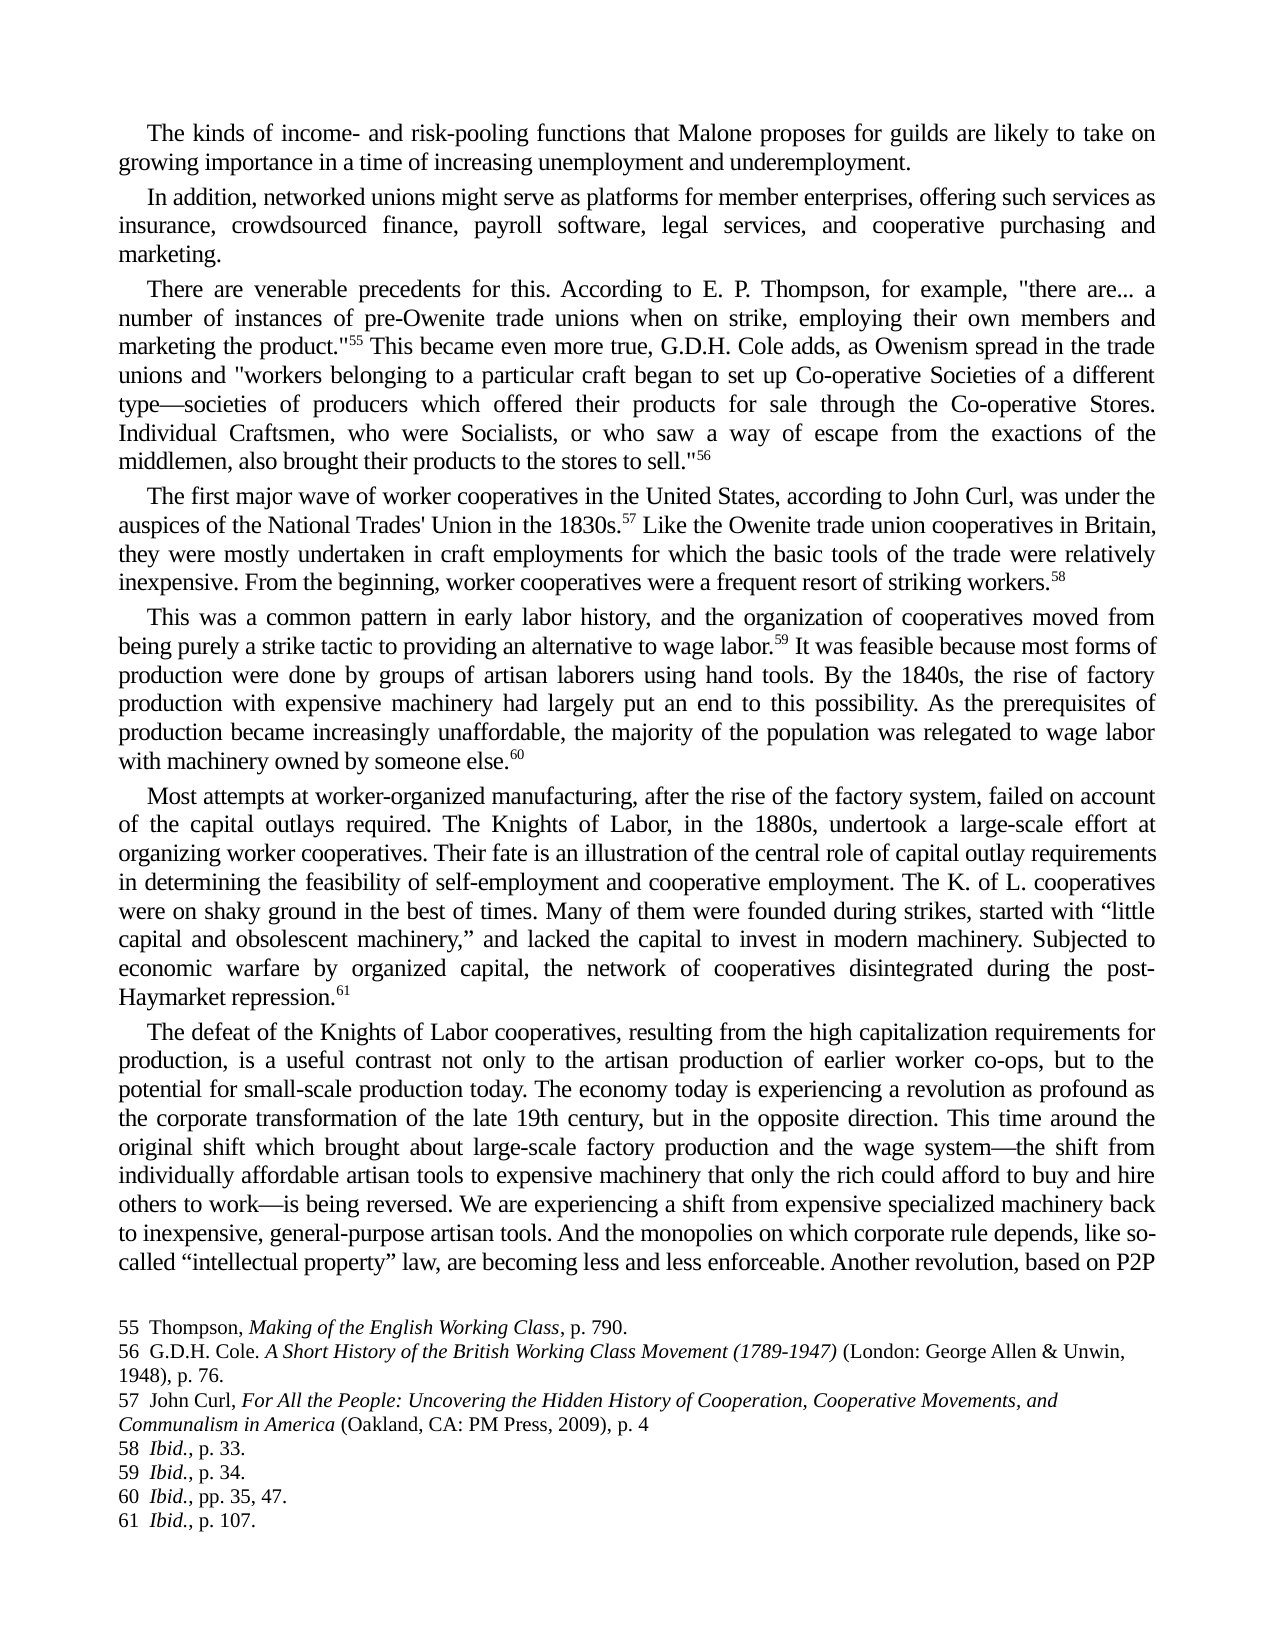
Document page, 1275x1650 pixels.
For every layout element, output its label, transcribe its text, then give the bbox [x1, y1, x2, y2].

text There are venerable precedents for this. According to E. P. Thompson, for example, "there are... a number of instances of pre-Owenite trade unions when on strike, employing their own members and marketing the product." This became even more true, G.D.H. Cole adds, as Owenism spread in the trade unions and "workers belonging to a particular craft began to set up Co-operative Societies of a different type—societies of producers which offered their products for sale through the Co-operative Stores. Individual Craftsmen, who were Socialists, or who saw a way of escape from the exactions of the middlemen, also brought their products to the stores to sell." [118, 274, 1157, 475]
text Most attempts at worker-organized manufacturing, after the rise of the factory system, failed on account of the capital outlays required. The Knights of Labor, in the 1880s, undertook a large-scale effort at organizing worker cooperatives. Their fate is an illustration of the central role of capital outlay requirements in determining the feasibility of self-employment and cooperative employment. The K. of L. cooperatives were on shaky ground in the best of times. Many of them were founded during strikes, started with “little capital and obsolescent machinery,” and lacked the capital to invest in modern machinery. Subjected to economic warfare by organized capital, the network of cooperatives disintegrated during the post-Haymarket repression. [118, 781, 1157, 1011]
text Ibid., pp. 35, 47. [118, 1484, 1157, 1508]
text The kinds of income- and risk-pooling functions that Malone proposes for guilds are likely to take on growing importance in a time of increasing unemployment and underemployment. [118, 118, 1157, 176]
text In addition, networked unions might serve as platforms for member enterprises, offering such services as insurance, crowdsourced finance, payroll software, legal services, and cooperative purchasing and marketing. [118, 182, 1157, 268]
text Thompson, Making of the English Working Class, p. 790. [118, 1315, 1157, 1339]
text This was a common pattern in early labor history, and the organization of cooperatives moved from being purely a strike tactic to providing an alternative to wage labor. It was feasible because most forms of production were done by groups of artisan laborers using hand tools. By the 1840s, the rise of factory production with expensive machinery had largely put an end to this possibility. As the prerequisites of production became increasingly unaffordable, the majority of the population was relegated to wage labor with machinery owned by someone else. [118, 602, 1157, 775]
text The defeat of the Knights of Labor cooperatives, resulting from the high capitalization requirements for production, is a useful contrast not only to the artisan production of earlier worker co-ops, but to the potential for small-scale production today. The economy today is experiencing a revolution as profound as the corporate transformation of the late 19th century, but in the opposite direction. This time around the original shift which brought about large-scale factory production and the wage system—the shift from individually affordable artisan tools to expensive machinery that only the rich could afford to buy and hire others to work—is being reversed. We are experiencing a shift from expensive specialized machinery back to inexpensive, general-purpose artisan tools. And the monopolies on which corporate rule depends, like so-called “intellectual property” law, are becoming less and less enforceable. Another revolution, based on P2P [118, 1017, 1157, 1276]
text John Curl, For All the People: Uncovering the Hidden History of Cooperation, Cooperative Movements, and Communalism in America (Oakland, CA: PM Press, 2009), p. 4 [118, 1387, 1157, 1436]
text Ibid., p. 34. [118, 1460, 1157, 1484]
text The first major wave of worker cooperatives in the United States, according to John Curl, was under the auspices of the National Trades' Union in the 1830s. Like the Owenite trade union cooperatives in Britain, they were mostly undertaken in craft employments for which the basic tools of the trade were relatively inexpensive. From the beginning, worker cooperatives were a frequent resort of striking workers. [118, 481, 1157, 596]
text Ibid., p. 33. [118, 1436, 1157, 1460]
text G.D.H. Cole. A Short History of the British Working Class Movement (1789-1947) (London: George Allen & Unwin, 1948), p. 76. [118, 1339, 1157, 1387]
text Ibid., p. 107. [118, 1508, 1157, 1532]
